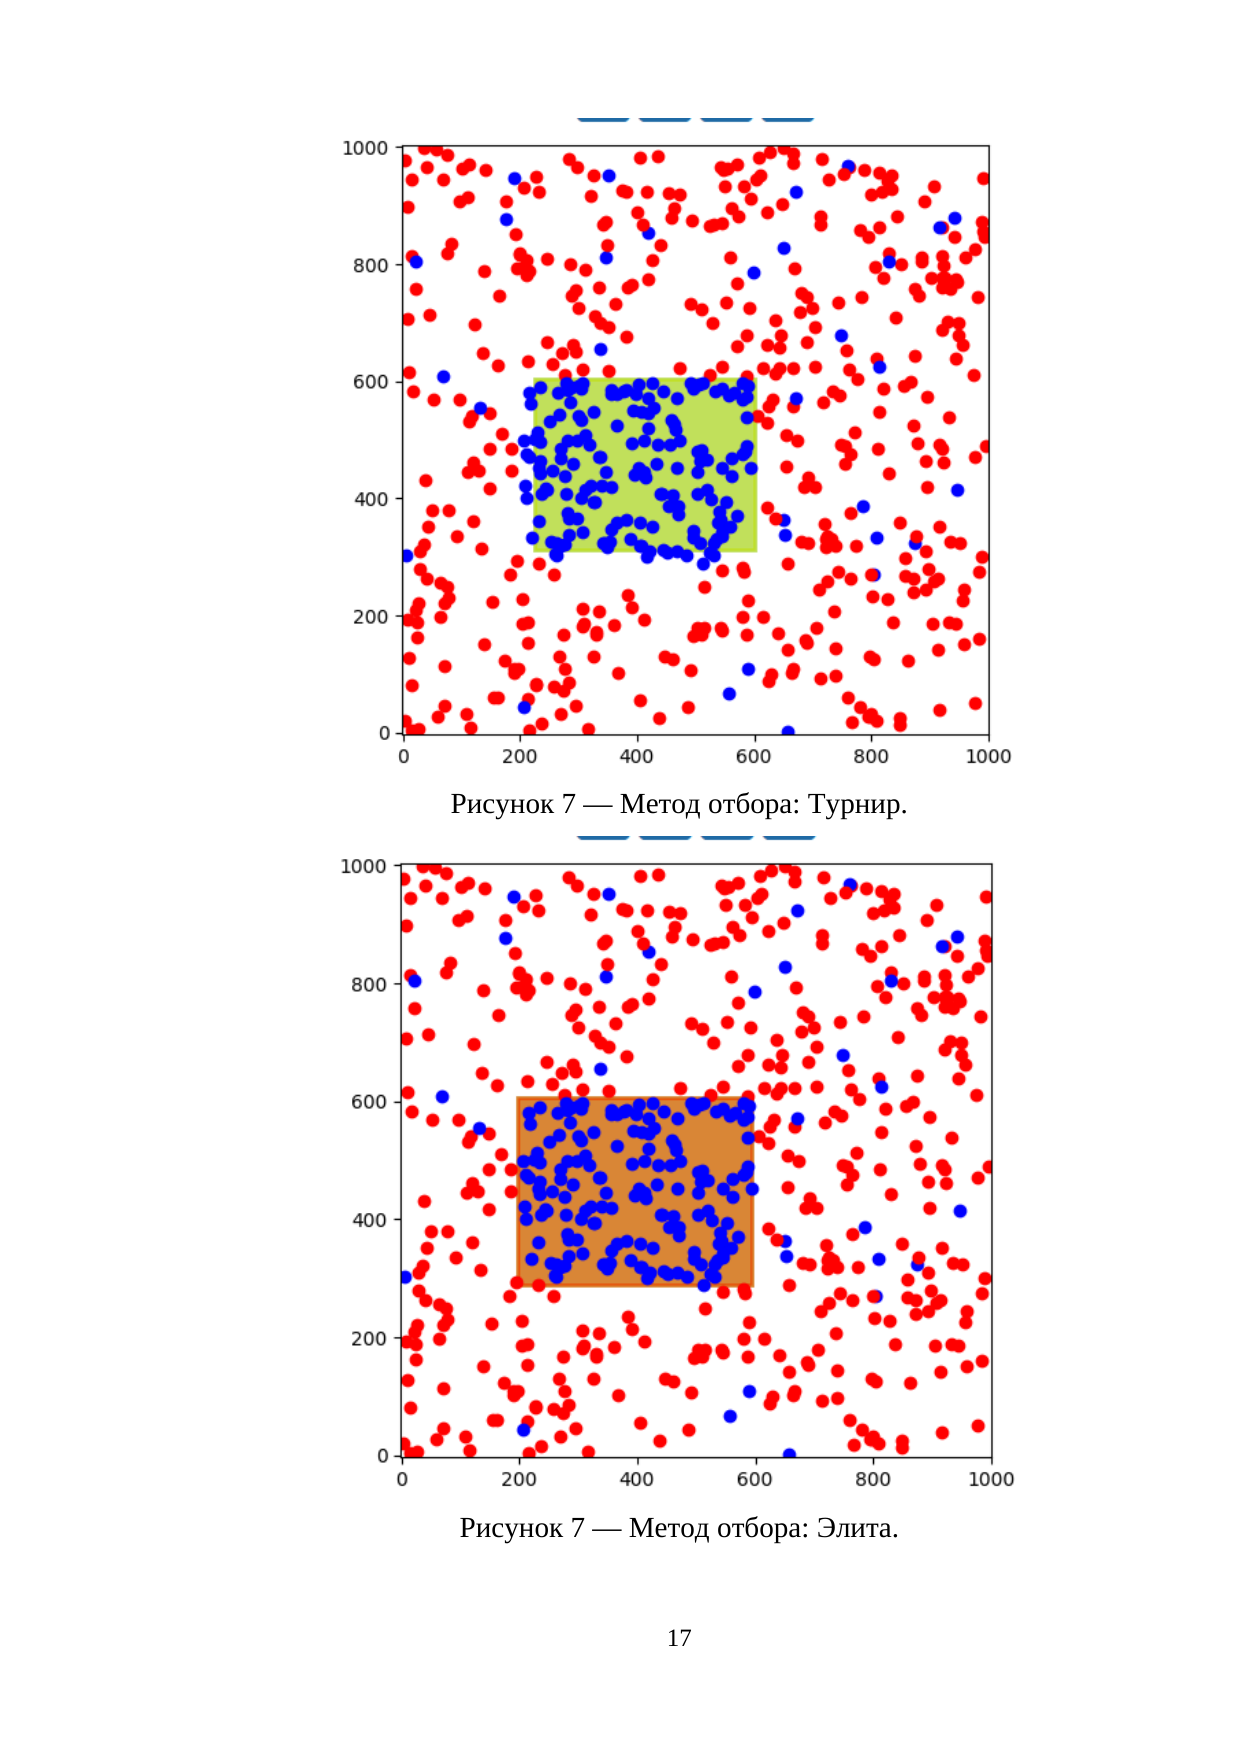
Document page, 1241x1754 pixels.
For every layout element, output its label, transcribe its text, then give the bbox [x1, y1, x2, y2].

picture [340, 836, 1019, 1493]
text Рисунок 7 — Метод отбора: Турнир. [177, 118, 1181, 820]
text Рисунок 7 — Метод отбора: Элита. [177, 837, 1181, 1543]
picture [342, 118, 1016, 770]
